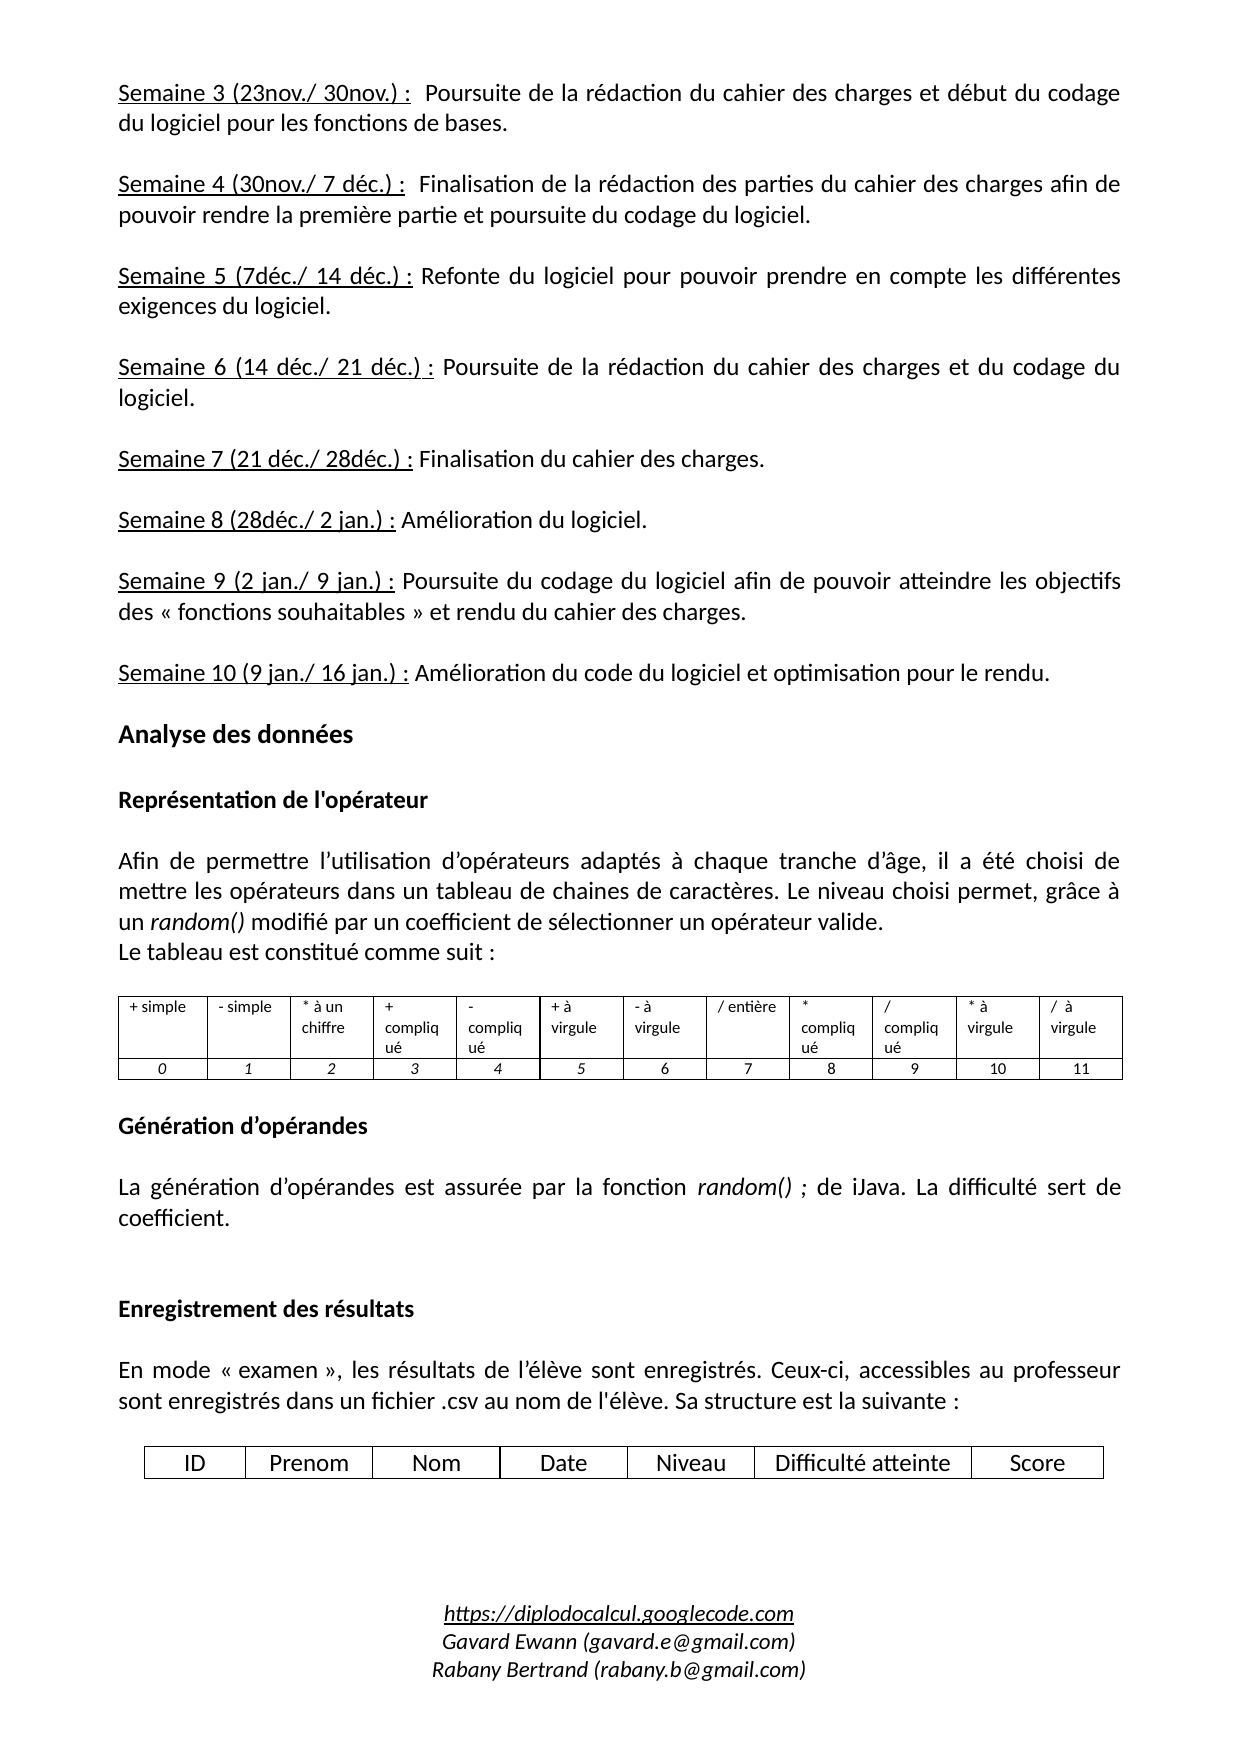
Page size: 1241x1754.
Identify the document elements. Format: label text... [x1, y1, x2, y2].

table_cell 0 [119, 1059, 207, 1079]
table_header ID [145, 1447, 245, 1478]
text Afin de permettre l’utilisation d’opérateurs adaptés à chaque tranche d’âge, il a été choisi de mettre les opérateurs dans un tableau de chaines de caractères. Le niveau choisi permet, grâce à un random() modifié par un coefficient de sélectionner un opérateur valide. [118, 845, 1122, 936]
text Semaine 6 (14 déc./ 21 déc.) : Poursuite de la rédaction du cahier des charges et du codage du logiciel. [118, 351, 1122, 412]
table_cell 1 [208, 1059, 290, 1079]
table_cell 10 [957, 1059, 1039, 1079]
table_cell 11 [1040, 1059, 1122, 1079]
table_header Prenom [246, 1447, 372, 1478]
text Semaine 3 (23nov./ 30nov.) : Poursuite de la rédaction du cahier des charges et début du codage du logiciel pour les fonctions de bases. [118, 77, 1122, 138]
table_header * compliqué [790, 997, 872, 1058]
table_header Nom [373, 1447, 499, 1478]
table_header / compliqué [873, 997, 956, 1058]
text Semaine 8 (28déc./ 2 jan.) : Amélioration du logiciel. [118, 504, 1122, 534]
table_header / entière [707, 997, 789, 1058]
text Semaine 9 (2 jan./ 9 jan.) : Poursuite du codage du logiciel afin de pouvoir atteindre les objectifs des « fonctions souhaitables » et rendu du cahier des charges. [118, 565, 1122, 626]
text Semaine 5 (7déc./ 14 déc.) : Refonte du logiciel pour pouvoir prendre en compte les différentes exigences du logiciel. [118, 260, 1122, 321]
table_header - simple [208, 997, 290, 1058]
table_cell 5 [541, 1059, 623, 1079]
table_header Score [972, 1447, 1103, 1478]
table_header / à virgule [1040, 997, 1122, 1058]
text La génération d’opérandes est assurée par la fonction random() ; de iJava. La difficulté sert de coefficient. [118, 1172, 1122, 1233]
table_cell 6 [624, 1059, 706, 1079]
table_header - à virgule [624, 997, 706, 1058]
text Représentation de l'opérateur [118, 784, 1122, 814]
text Semaine 7 (21 déc./ 28déc.) : Finalisation du cahier des charges. [118, 443, 1122, 473]
table_cell 4 [457, 1059, 539, 1079]
table_header + compliqué [374, 997, 456, 1058]
table_header Niveau [628, 1447, 754, 1478]
table_cell 8 [790, 1059, 872, 1079]
table_header + simple [119, 997, 207, 1058]
text Semaine 10 (9 jan./ 16 jan.) : Amélioration du code du logiciel et optimisation pour le rendu. [118, 657, 1122, 687]
table_header - compliqué [457, 997, 539, 1058]
text Enregistrement des résultats [118, 1294, 1122, 1324]
table_header * à virgule [957, 997, 1039, 1058]
table_cell 9 [873, 1059, 956, 1079]
text En mode « examen », les résultats de l’élève sont enregistrés. Ceux-ci, accessibles au professeur sont enregistrés dans un fichier .csv au nom de l'élève. Sa structure est la suivante : [118, 1355, 1122, 1416]
table_cell 3 [374, 1059, 456, 1079]
table_header Difficulté atteinte [755, 1447, 971, 1478]
table_cell 2 [291, 1059, 373, 1079]
text Le tableau est constitué comme suit : [118, 936, 1122, 967]
text Génération d’opérandes [118, 1111, 1122, 1141]
text Semaine 4 (30nov./ 7 déc.) : Finalisation de la rédaction des parties du cahier des charges afin de pouvoir rendre la première partie et poursuite du codage du logiciel. [118, 168, 1122, 229]
table_cell 7 [707, 1059, 789, 1079]
text Analyse des données [118, 718, 1122, 751]
table_header + à virgule [541, 997, 623, 1058]
table_header Date [501, 1447, 627, 1478]
table_header * à un chiffre [291, 997, 373, 1058]
